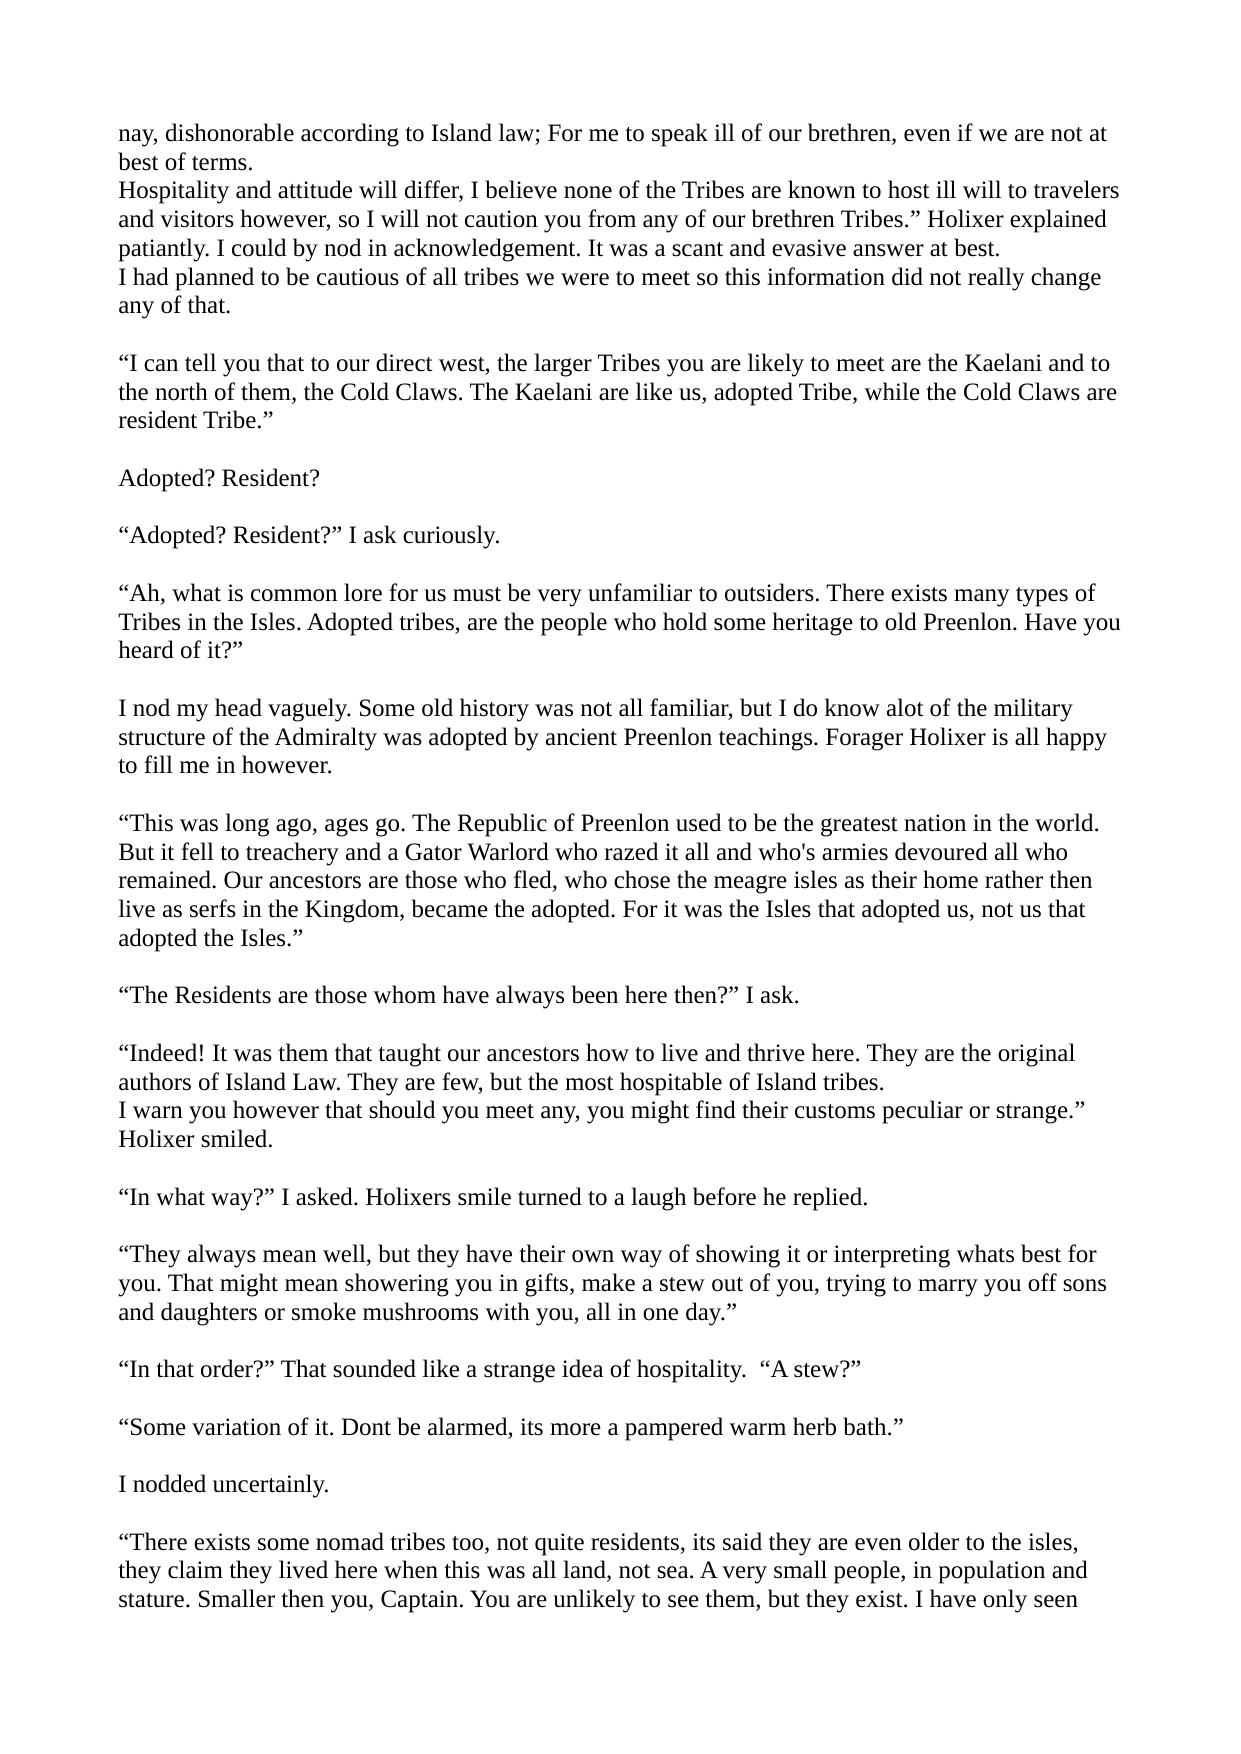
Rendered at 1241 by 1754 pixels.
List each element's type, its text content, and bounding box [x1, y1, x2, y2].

text “Adopted? Resident?” I ask curiously. [118, 521, 1122, 549]
text “I can tell you that to our direct west, the larger Tribes you are likely to meet are the Kaelani and to the north of them, the Cold Claws. The Kaelani are like us, adopted Tribe, while the Cold Claws are resident Tribe.” [118, 348, 1122, 434]
text I nod my head vaguely. Some old history was not all familiar, but I do know alot of the military structure of the Admiralty was adopted by ancient Preenlon teachings. Forager Holixer is all happy to fill me in however. [118, 693, 1122, 779]
text “This was long ago, ages go. The Republic of Preenlon used to be the greatest nation in the world. But it fell to treachery and a Gator Warlord who razed it all and who's armies devoured all who remained. Our ancestors are those who fled, who chose the meagre isles as their home rather then live as serfs in the Kingdom, became the adopted. For it was the Isles that adopted us, not us that adopted the Isles.” [118, 808, 1122, 952]
text “Some variation of it. Dont be alarmed, its more a pampered warm herb bath.” [118, 1412, 1122, 1441]
text “Indeed! It was them that taught our ancestors how to live and thrive here. They are the original authors of Island Law. They are few, but the most hospitable of Island tribes. [118, 1038, 1122, 1096]
text I had planned to be cautious of all tribes we were to meet so this information did not really change any of that. [118, 262, 1122, 319]
text I nodded uncertainly. [118, 1469, 1122, 1498]
text “The Residents are those whom have always been here then?” I ask. [118, 981, 1122, 1009]
text Hospitality and attitude will differ, I believe none of the Tribes are known to host ill will to travelers and visitors however, so I will not caution you from any of our brethren Tribes.” Holixer explained patiantly. I could by nod in acknowledgement. It was a scant and evasive answer at best. [118, 176, 1122, 262]
text nay, dishonorable according to Island law; For me to speak ill of our brethren, even if we are not at best of terms. [118, 118, 1122, 176]
text “Ah, what is common lore for us must be very unfamiliar to outsiders. There exists many types of Tribes in the Isles. Adopted tribes, are the people who hold some heritage to old Preenlon. Have you heard of it?” [118, 578, 1122, 664]
text “In that order?” That sounded like a strange idea of hospitality. “A stew?” [118, 1354, 1122, 1383]
text “They always mean well, but they have their own way of showing it or interpreting whats best for you. That might mean showering you in gifts, make a stew out of you, trying to marry you off sons and daughters or smoke mushrooms with you, all in one day.” [118, 1239, 1122, 1326]
text I warn you however that should you meet any, you might find their customs peculiar or strange.” Holixer smiled. [118, 1096, 1122, 1153]
text “In what way?” I asked. Holixers smile turned to a laugh before he replied. [118, 1182, 1122, 1211]
text “There exists some nomad tribes too, not quite residents, its said they are even older to the isles, they claim they lived here when this was all land, not sea. A very small people, in population and stature. Smaller then you, Captain. You are unlikely to see them, but they exist. I have only seen [118, 1527, 1122, 1613]
text Adopted? Resident? [118, 463, 1122, 492]
